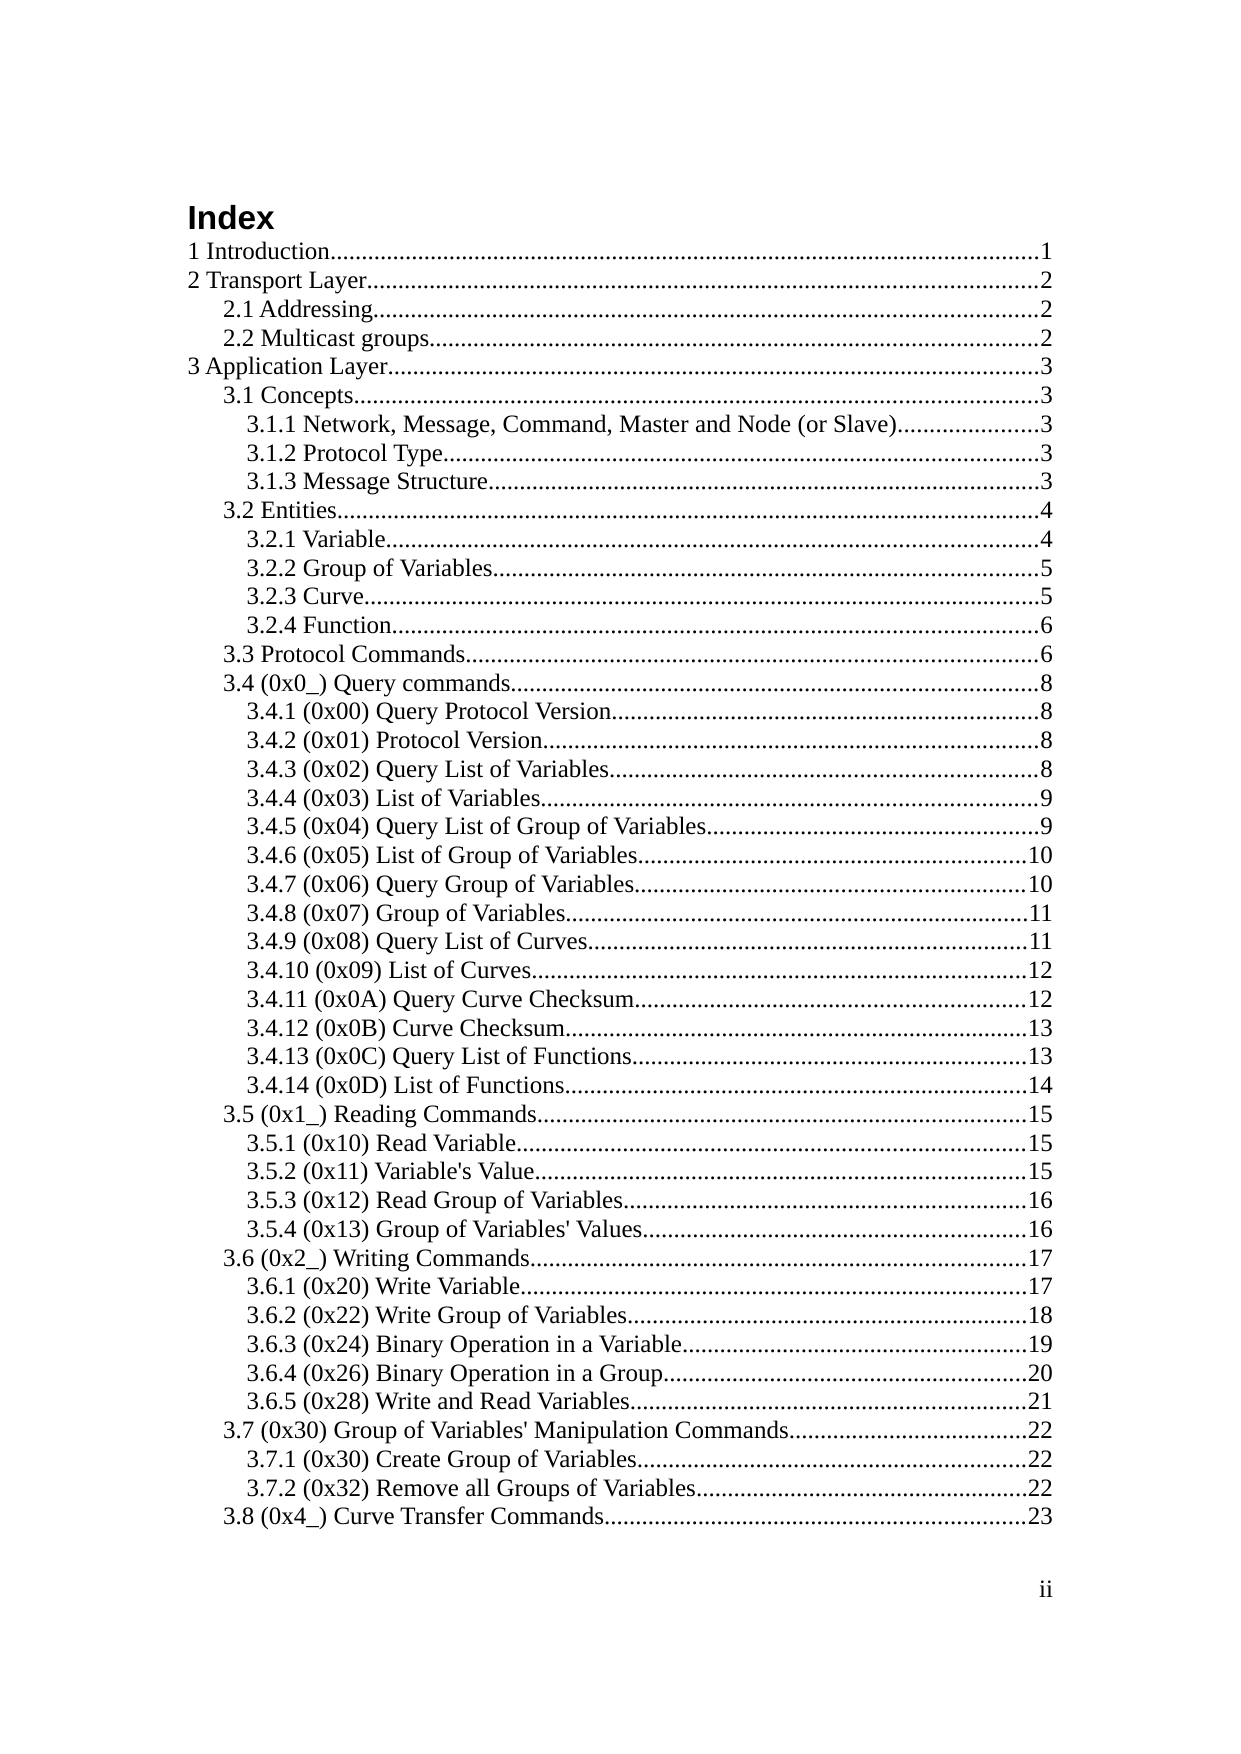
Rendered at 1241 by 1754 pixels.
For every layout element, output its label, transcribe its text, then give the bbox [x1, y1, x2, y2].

text 3.4.11 (0x0A) Query Curve Checksum 12 [246, 984, 1053, 1013]
text 3.2.2 Group of Variables 5 [246, 553, 1053, 581]
text 3.3 Protocol Commands 6 [223, 639, 1053, 668]
text 2.2 Multicast groups 2 [223, 323, 1053, 351]
text 3.5.2 (0x11) Variable's Value 15 [246, 1156, 1053, 1185]
text 3.4.2 (0x01) Protocol Version 8 [246, 725, 1053, 754]
text 3.6.2 (0x22) Write Group of Variables 18 [246, 1300, 1053, 1329]
text 3.1 Concepts 3 [223, 380, 1053, 409]
text 3.1.2 Protocol Type 3 [246, 438, 1053, 466]
text 2.1 Addressing 2 [223, 294, 1053, 323]
text 3.5 (0x1_) Reading Commands 15 [223, 1099, 1053, 1128]
text 3.7.1 (0x30) Create Group of Variables 22 [246, 1444, 1053, 1473]
text 3.5.3 (0x12) Read Group of Variables 16 [246, 1185, 1053, 1214]
text 3.2.4 Function 6 [246, 610, 1053, 639]
text 3.4.8 (0x07) Group of Variables 11 [246, 898, 1053, 926]
text 3.4.3 (0x02) Query List of Variables 8 [246, 754, 1053, 783]
text 3.6.1 (0x20) Write Variable 17 [246, 1271, 1053, 1300]
text 3.4.14 (0x0D) List of Functions 14 [246, 1070, 1053, 1099]
text 3.4.4 (0x03) List of Variables 9 [246, 783, 1053, 811]
text 3.8 (0x4_) Curve Transfer Commands 23 [223, 1501, 1053, 1530]
text 3.4.7 (0x06) Query Group of Variables 10 [246, 869, 1053, 898]
text 3.5.1 (0x10) Read Variable 15 [246, 1128, 1053, 1156]
text 3.4.5 (0x04) Query List of Group of Variables 9 [246, 811, 1053, 840]
text 3.5.4 (0x13) Group of Variables' Values 16 [246, 1214, 1053, 1243]
text 3.4.10 (0x09) List of Curves 12 [246, 955, 1053, 984]
text 3.4.9 (0x08) Query List of Curves 11 [246, 926, 1053, 955]
text 3.6.5 (0x28) Write and Read Variables 21 [246, 1386, 1053, 1415]
text 3.6.4 (0x26) Binary Operation in a Group 20 [246, 1358, 1053, 1386]
text 3.2.3 Curve 5 [246, 581, 1053, 610]
text 3.1.1 Network, Message, Command, Master and Node (or Slave) 3 [246, 409, 1053, 438]
text 2 Transport Layer 2 [187, 265, 1053, 294]
text 3.7.2 (0x32) Remove all Groups of Variables 22 [246, 1473, 1053, 1501]
text 3.4.12 (0x0B) Curve Checksum 13 [246, 1013, 1053, 1041]
text 3 Application Layer 3 [187, 351, 1053, 380]
text 3.2 Entities 4 [223, 495, 1053, 524]
text 3.4.13 (0x0C) Query List of Functions 13 [246, 1041, 1053, 1070]
text 3.4.6 (0x05) List of Group of Variables 10 [246, 840, 1053, 869]
text 1 Introduction 1 [187, 236, 1053, 265]
subtitle Index [187, 198, 1053, 236]
text 3.6 (0x2_) Writing Commands 17 [223, 1243, 1053, 1271]
text 3.4 (0x0_) Query commands 8 [223, 668, 1053, 696]
text 3.4.1 (0x00) Query Protocol Version 8 [246, 696, 1053, 725]
text 3.6.3 (0x24) Binary Operation in a Variable 19 [246, 1329, 1053, 1358]
text 3.1.3 Message Structure 3 [246, 466, 1053, 495]
text 3.2.1 Variable 4 [246, 524, 1053, 553]
text 3.7 (0x30) Group of Variables' Manipulation Commands 22 [223, 1415, 1053, 1444]
